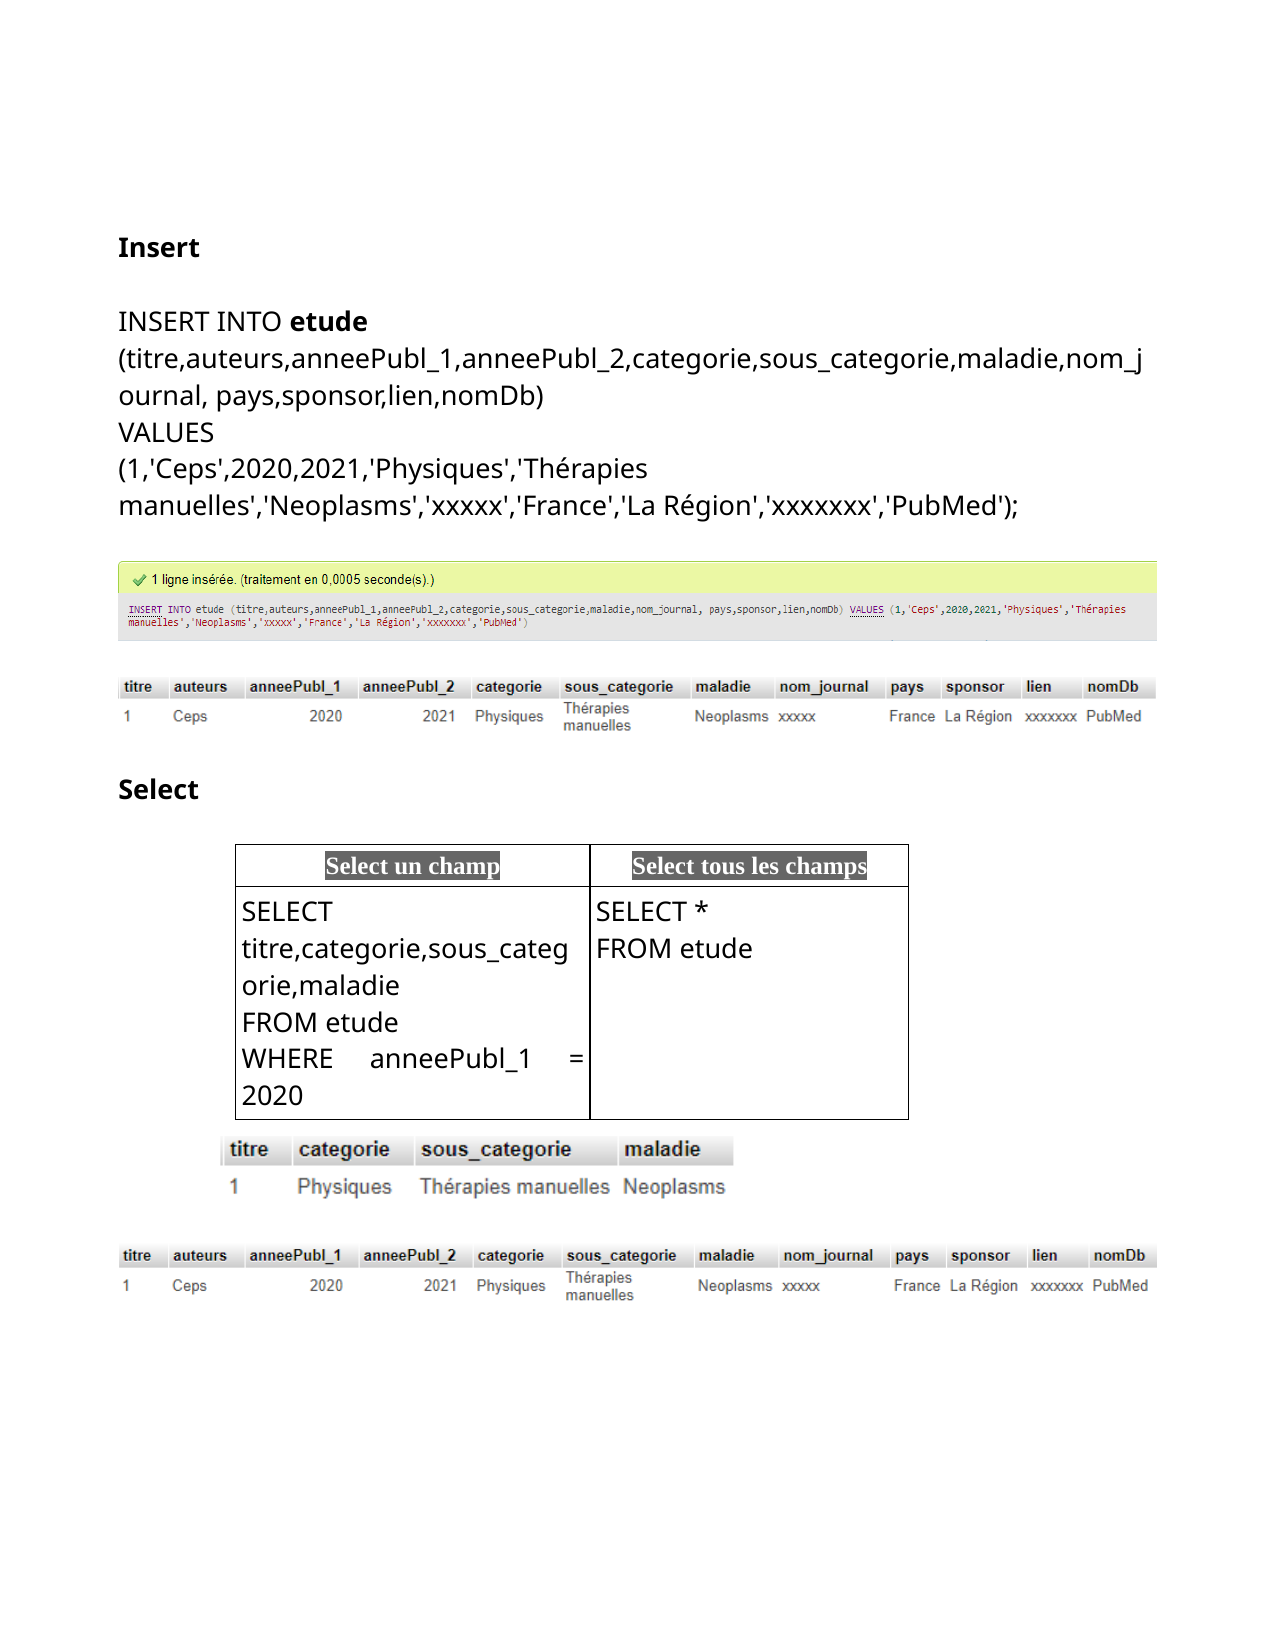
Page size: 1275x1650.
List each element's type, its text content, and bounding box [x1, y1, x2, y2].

text VALUES [118, 413, 1157, 450]
table_cell SELECT titre,categorie,sous_categorie,maladie FROM etude WHERE anneePubl_1 = 2020 [236, 887, 589, 1119]
text INSERT INTO etude (titre,auteurs,anneePubl_1,anneePubl_2,categorie,sous_categorie,maladie,nom_journal, pays,sponsor,lien,nomDb) [118, 302, 1157, 413]
picture [220, 1136, 743, 1205]
table_header Select tous les champs [591, 845, 908, 886]
picture [118, 677, 1157, 734]
text Select [118, 771, 1157, 807]
text (1,'Ceps',2020,2021,'Physiques','Thérapies manuelles','Neoplasms','xxxxx','France','La Région','xxxxxxx','PubMed'); [118, 450, 1157, 524]
picture [118, 560, 1157, 641]
table_header Select un champ [236, 845, 589, 886]
picture [118, 1241, 1157, 1305]
table_cell SELECT * FROM etude [591, 887, 908, 1119]
text Insert [118, 229, 1157, 266]
